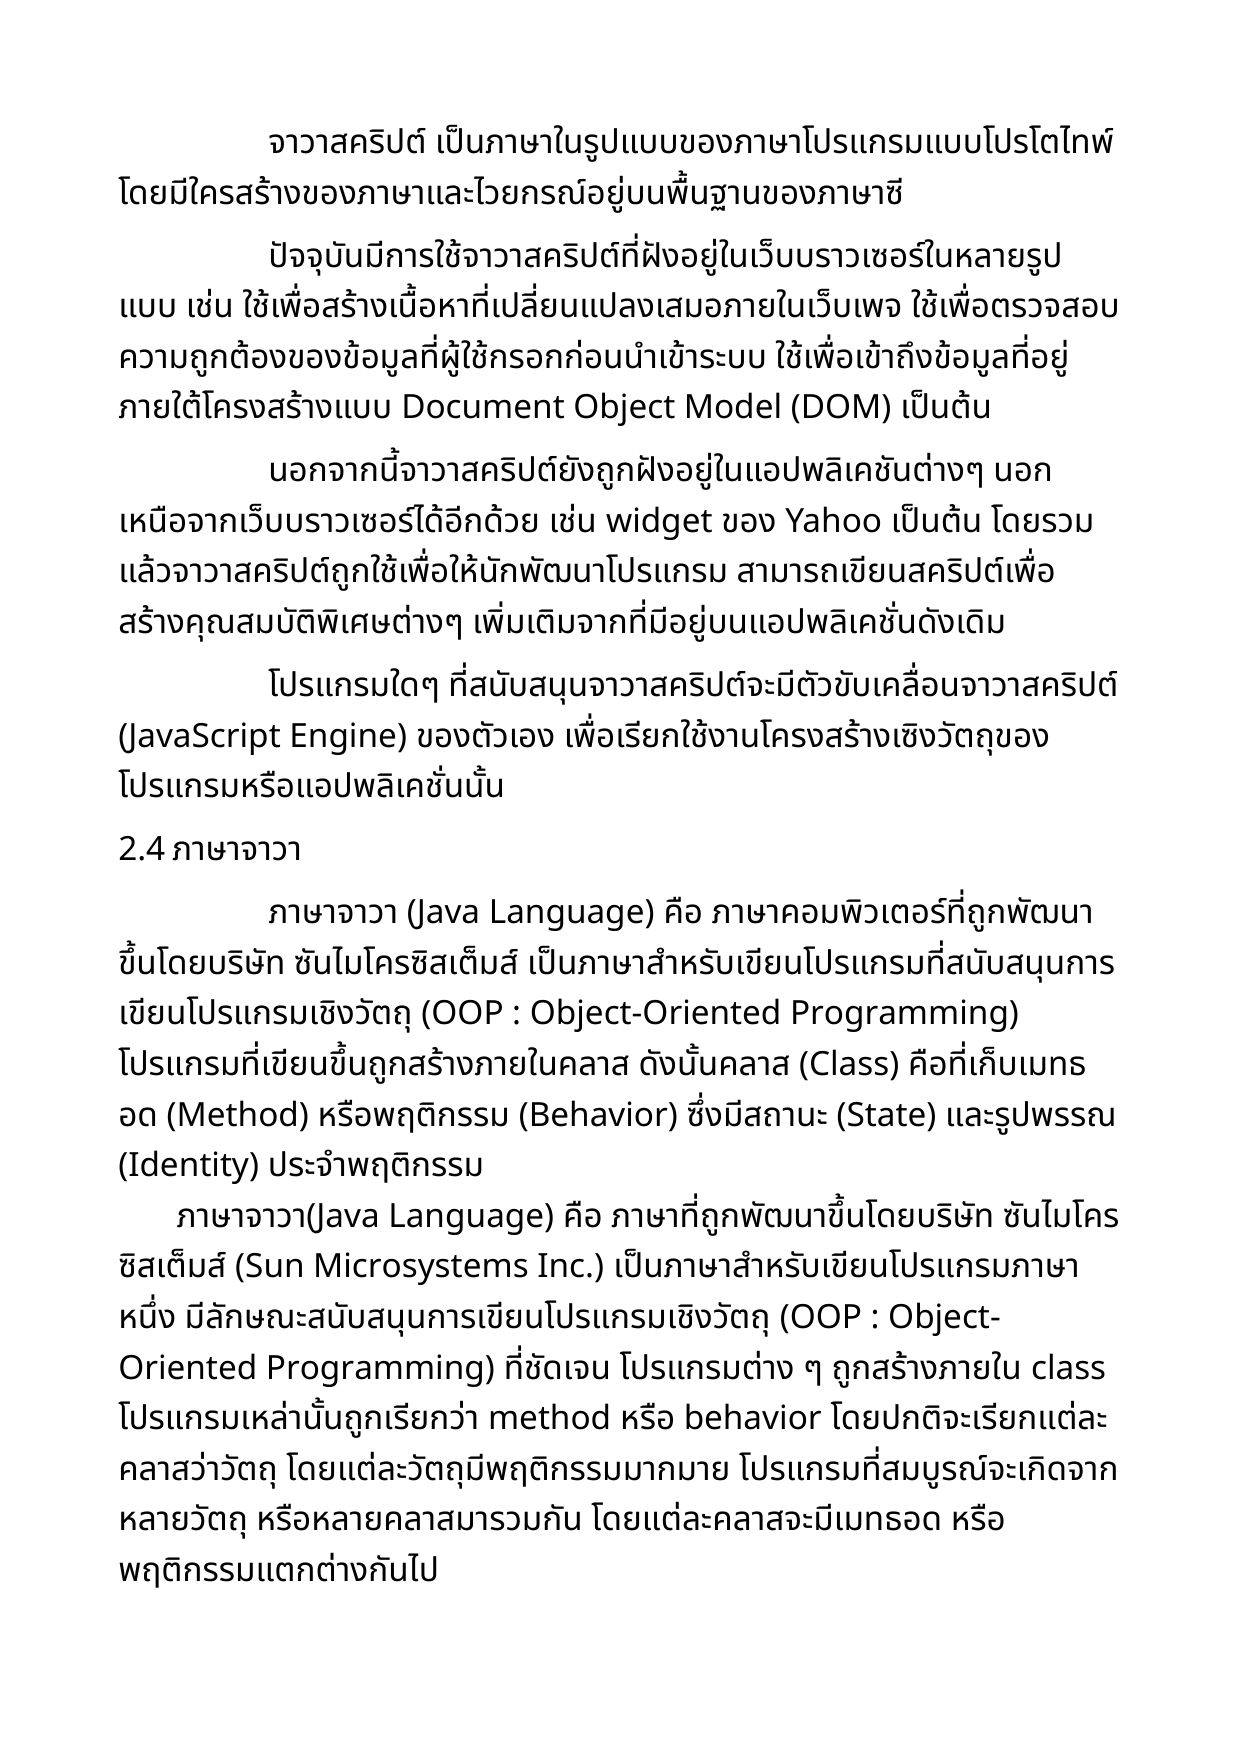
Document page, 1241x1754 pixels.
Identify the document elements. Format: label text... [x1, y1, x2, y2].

text โปรแกรมใดๆ ที่สนับสนุนจาวาสคริปต์จะมีตัวขับเคลื่อนจาวาสคริปต์ (JavaScript Engine) ของตัวเอง เพื่อเรียกใช้งานโครงสร้างเซิงวัตถุของโปรแกรมหรือแอปพลิเคชั่นนั้น [118, 661, 1122, 812]
text จาวาสคริปต์ เป็นภาษาในรูปแบบของภาษาโปรแกรมแบบโปรโตไทพ์ โดยมีใครสร้างของภาษาและไวยกรณ์อยู่บนพื้นฐานของภาษาซี [118, 118, 1122, 219]
text นอกจากนี้จาวาสคริปต์ยังถูกฝังอยู่ในแอปพลิเคชันต่างๆ นอกเหนือจากเว็บบราวเซอร์ได้อีกด้วย เช่น widget ของ Yahoo เป็นต้น โดยรวมแล้วจาวาสคริปต์ถูกใช้เพื่อให้นักพัฒนาโปรแกรม สามารถเขียนสคริปต์เพื่อสร้างคุณสมบัติพิเศษต่างๆ เพิ่มเติมจากที่มีอยู่บนแอปพลิเคชั่นดังเดิม [118, 446, 1122, 648]
text ภาษาจาวา (Java Language) คือ ภาษาคอมพิวเตอร์ที่ถูกพัฒนาขึ้นโดยบริษัท ซันไมโครซิสเต็มส์ เป็นภาษาสำหรับเขียนโปรแกรมที่สนับสนุนการเขียนโปรแกรมเชิงวัตถุ (OOP : Object-Oriented Programming) โปรแกรมที่เขียนขึ้นถูกสร้างภายในคลาส ดังนั้นคลาส (Class) คือที่เก็บเมทธอด (Method) หรือพฤติกรรม (Behavior) ซึ่งมีสถานะ (State) และรูปพรรณ (Identity) ประจำพฤติกรรม [118, 888, 1122, 1192]
text ปัจจุบันมีการใช้จาวาสคริปต์ที่ฝังอยู่ในเว็บบราวเซอร์ในหลายรูปแบบ เช่น ใช้เพื่อสร้างเนื้อหาที่เปลี่ยนแปลงเสมอภายในเว็บเพจ ใช้เพื่อตรวจสอบความถูกต้องของข้อมูลที่ผู้ใช้กรอกก่อนนำเข้าระบบ ใช้เพื่อเข้าถึงข้อมูลที่อยู่ภายใต้โครงสร้างแบบ Document Object Model (DOM) เป็นต้น [118, 232, 1122, 434]
text ภาษาจาวา(Java Language) คือ ภาษาที่ถูกพัฒนาขึ้นโดยบริษัท ซันไมโครซิสเต็มส์ (Sun Microsystems Inc.) เป็นภาษาสำหรับเขียนโปรแกรมภาษาหนึ่ง มีลักษณะสนับสนุนการเขียนโปรแกรมเชิงวัตถุ (OOP : Object-Oriented Programming) ที่ชัดเจน โปรแกรมต่าง ๆ ถูกสร้างภายใน class โปรแกรมเหล่านั้นถูกเรียกว่า method หรือ behavior โดยปกติจะเรียกแต่ละคลาสว่าวัตถุ โดยแต่ละวัตถุมีพฤติกรรมมากมาย โปรแกรมที่สมบูรณ์จะเกิดจากหลายวัตถุ หรือหลายคลาสมารวมกัน โดยแต่ละคลาสจะมีเมทธอด หรือพฤติกรรมแตกต่างกันไป [118, 1192, 1122, 1596]
text 2.4ภาษาจาวา [118, 825, 1122, 876]
